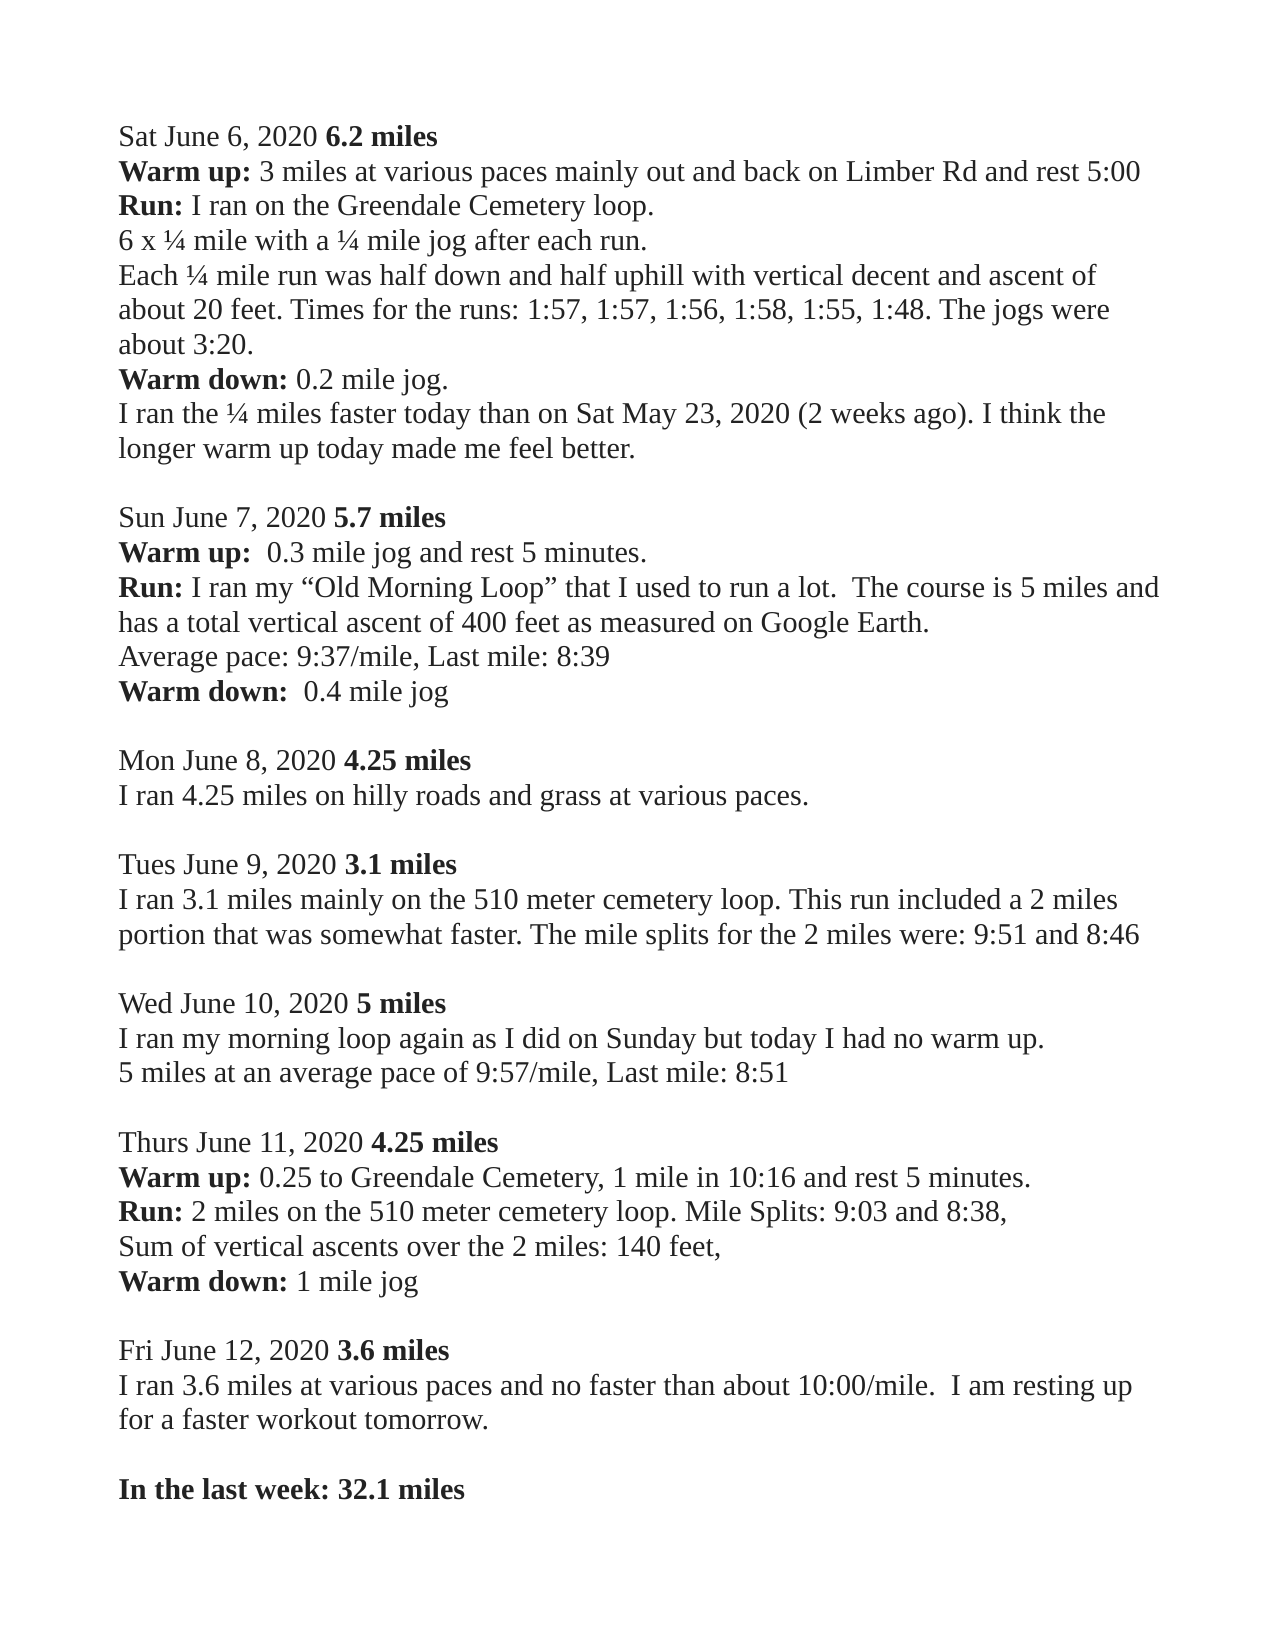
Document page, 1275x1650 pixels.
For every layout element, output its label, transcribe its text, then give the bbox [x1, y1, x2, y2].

text I ran the ¼ miles faster today than on Sat May 23, 2020 (2 weeks ago). I think the longer warm up today made me feel better. [118, 396, 1161, 465]
text Run: I ran my “Old Morning Loop” that I used to run a lot. The course is 5 miles and has a total vertical ascent of 400 feet as measured on Google Earth. [118, 569, 1161, 638]
text I ran 3.6 miles at various paces and no faster than about 10:00/mile. I am resting up for a faster workout tomorrow. [118, 1367, 1161, 1436]
text Warm up: 3 miles at various paces mainly out and back on Limber Rd and rest 5:00 [118, 153, 1161, 187]
text Run: I ran on the Greendale Cemetery loop. [118, 187, 1161, 222]
text Warm down: 1 mile jog [118, 1263, 1161, 1297]
text 5 miles at an average pace of 9:57/mile, Last mile: 8:51 [118, 1055, 1161, 1089]
text In the last week: 32.1 miles [118, 1471, 1161, 1506]
text Sum of vertical ascents over the 2 miles: 140 feet, [118, 1228, 1161, 1263]
text Sun June 7, 2020 5.7 miles [118, 500, 1161, 534]
text Fri June 12, 2020 3.6 miles [118, 1332, 1161, 1367]
text Warm down: 0.4 mile jog [118, 673, 1161, 708]
text Mon June 8, 2020 4.25 miles [118, 742, 1161, 777]
text Warm up: 0.25 to Greendale Cemetery, 1 mile in 10:16 and rest 5 minutes. [118, 1159, 1161, 1193]
text Tues June 9, 2020 3.1 miles [118, 847, 1161, 881]
text Run: 2 miles on the 510 meter cemetery loop. Mile Splits: 9:03 and 8:38, [118, 1193, 1161, 1228]
text 6 x ¼ mile with a ¼ mile jog after each run. [118, 222, 1161, 257]
text Thurs June 11, 2020 4.25 miles [118, 1124, 1161, 1159]
text Average pace: 9:37/mile, Last mile: 8:39 [118, 638, 1161, 673]
text Warm down: 0.2 mile jog. [118, 361, 1161, 396]
text Warm up: 0.3 mile jog and rest 5 minutes. [118, 534, 1161, 569]
text I ran 4.25 miles on hilly roads and grass at various paces. [118, 777, 1161, 812]
text Wed June 10, 2020 5 miles [118, 985, 1161, 1020]
text Each ¼ mile run was half down and half uphill with vertical decent and ascent of about 20 feet. Times for the runs: 1:57, 1:57, 1:56, 1:58, 1:55, 1:48. The jogs were about 3:20. [118, 257, 1161, 361]
text I ran 3.1 miles mainly on the 510 meter cemetery loop. This run included a 2 miles portion that was somewhat faster. The mile splits for the 2 miles were: 9:51 and 8:46 [118, 881, 1161, 951]
text I ran my morning loop again as I did on Sunday but today I had no warm up. [118, 1020, 1161, 1055]
text Sat June 6, 2020 6.2 miles [118, 118, 1161, 153]
